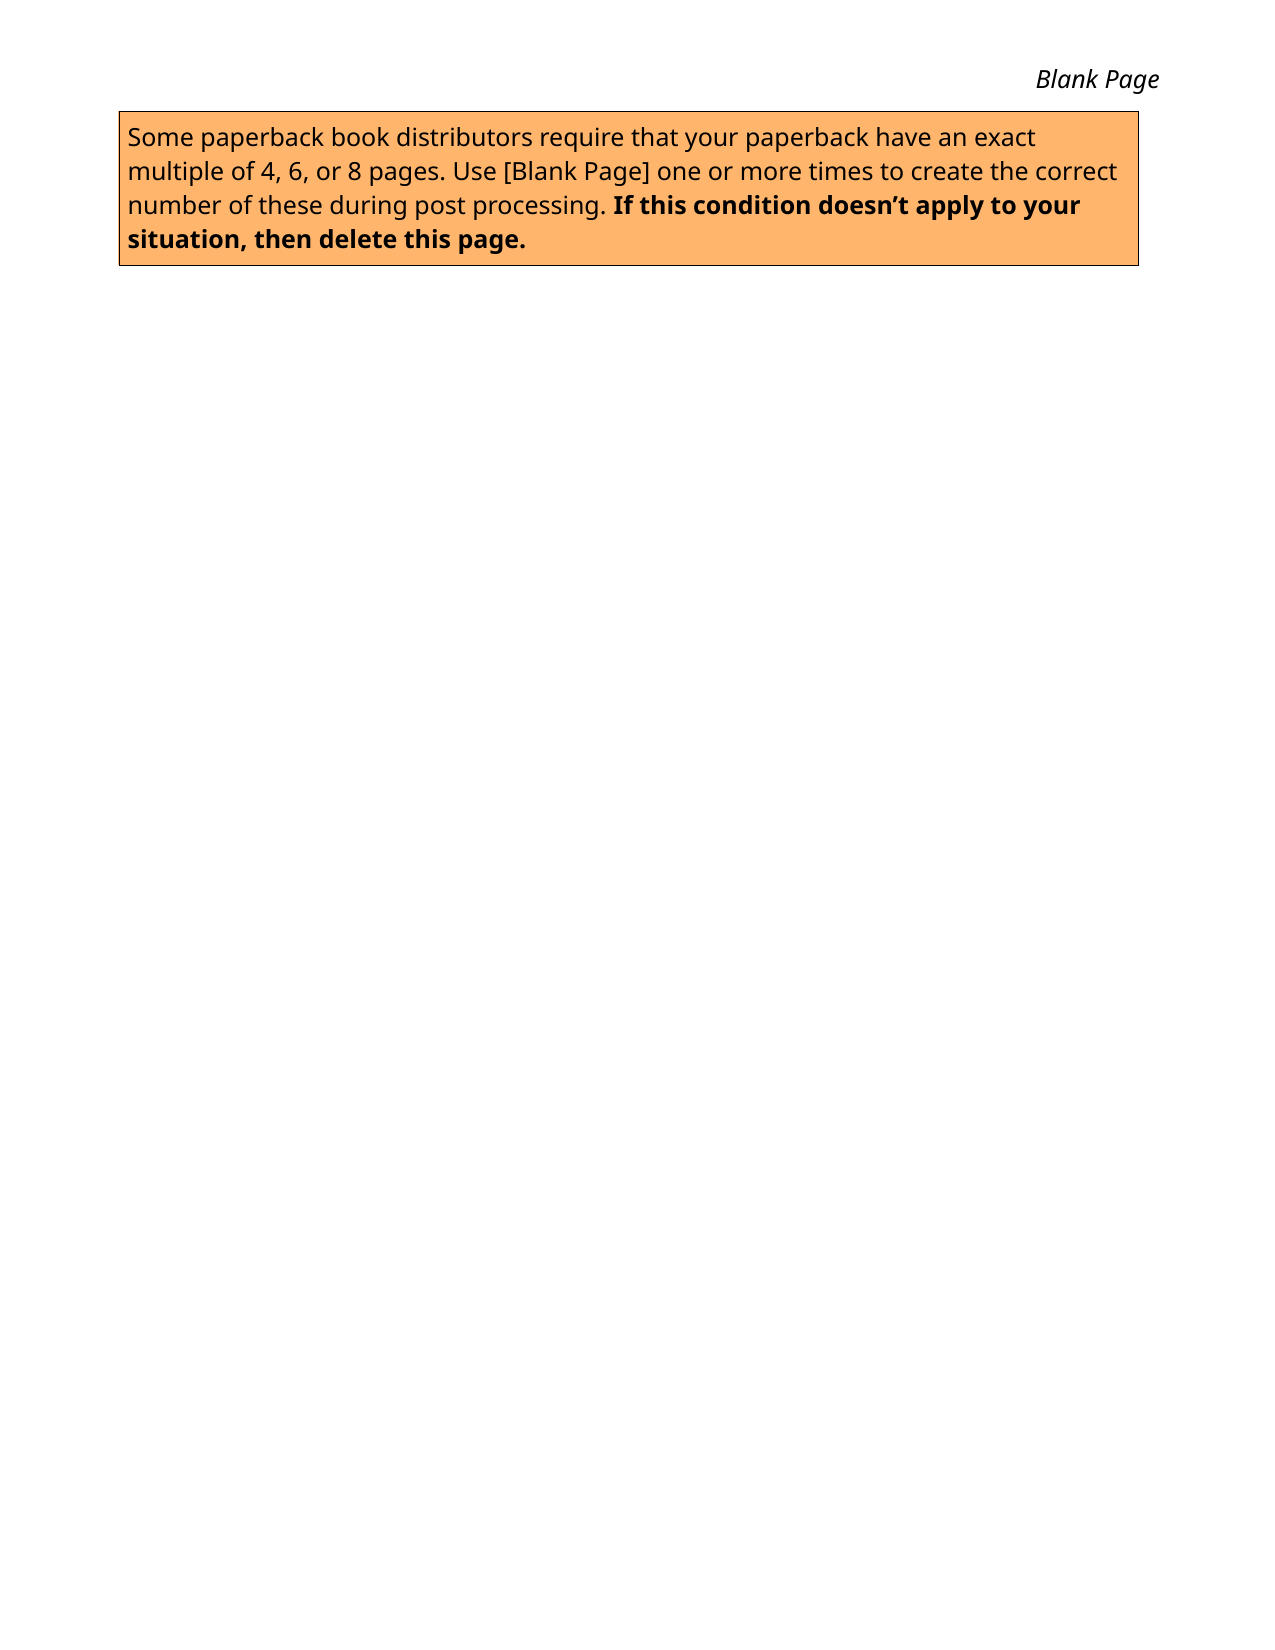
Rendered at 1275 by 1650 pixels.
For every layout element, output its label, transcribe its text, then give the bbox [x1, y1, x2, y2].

text Some paperback book distributors require that your paperback have an exact multiple of 4, 6, or 8 pages. Use [Blank Page] one or more times to create the correct number of these during post processing. If this condition doesn’t apply to your situation, then delete this page. [120, 112, 1138, 265]
text Blank Page [94, 61, 1162, 96]
